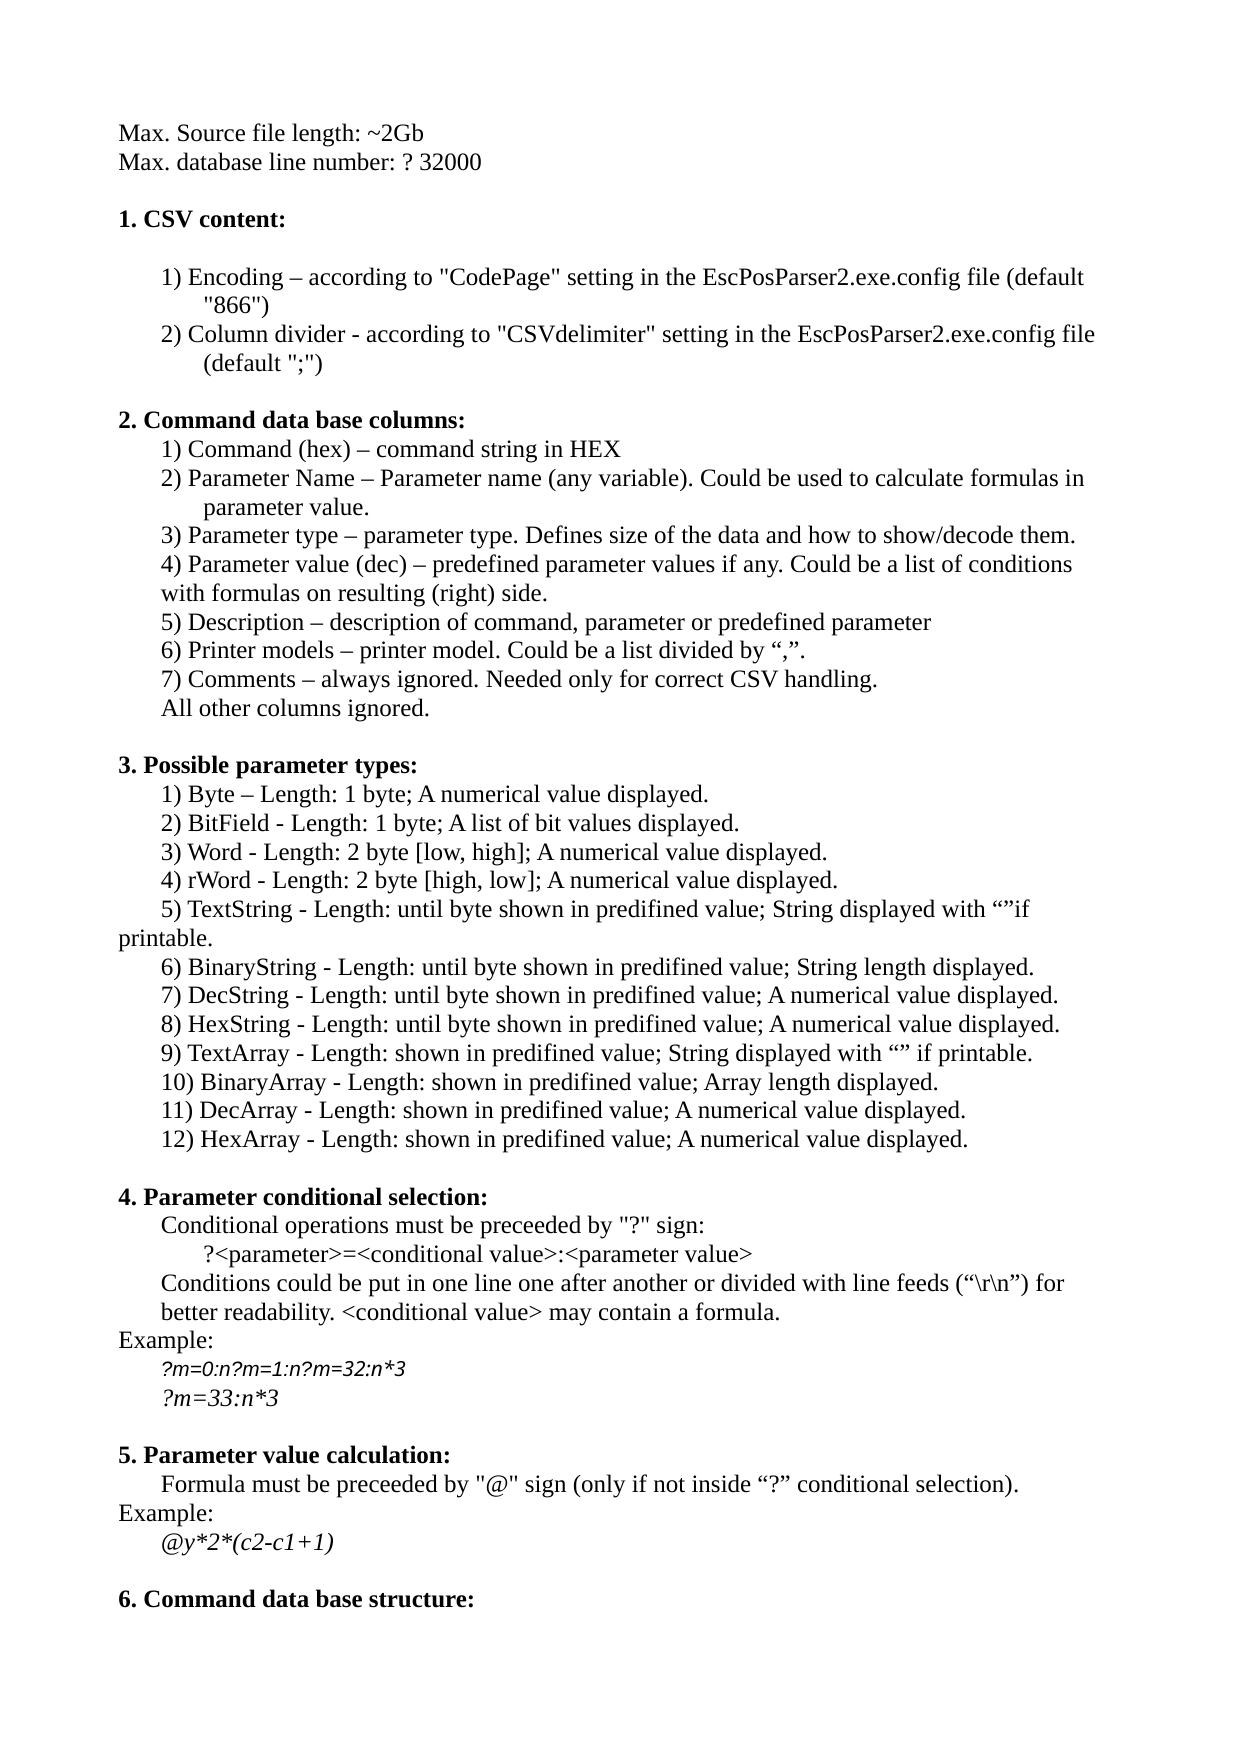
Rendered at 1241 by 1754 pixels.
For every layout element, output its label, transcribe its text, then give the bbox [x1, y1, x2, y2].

text 7) DecString - Length: until byte shown in predifined value; A numerical value displayed. [118, 981, 1122, 1009]
text @y*2*(c2-c1+1) [118, 1527, 1122, 1555]
text 1) Encoding – according to "CodePage" setting in the EscPosParser2.exe.config file (default "866") [118, 262, 1122, 319]
text 2. Command data base columns: [118, 406, 1122, 434]
text 9) TextArray - Length: shown in predifined value; String displayed with “” if printable. [118, 1038, 1122, 1067]
text 3) Parameter type – parameter type. Defines size of the data and how to show/decode them. [118, 521, 1122, 549]
text 6. Command data base structure: [118, 1584, 1122, 1613]
text 4) Parameter value (dec) – predefined parameter values if any. Could be a list of conditions with formulas on resulting (right) side. [118, 549, 1122, 607]
text 1. CSV content: [118, 204, 1122, 233]
text 2) Parameter Name – Parameter name (any variable). Could be used to calculate formulas in parameter value. [118, 463, 1122, 521]
text 7) Comments – always ignored. Needed only for correct CSV handling. [118, 664, 1122, 693]
text Example: [118, 1326, 1122, 1354]
text Conditions could be put in one line one after another or divided with line feeds (“\r\n”) for better readability. <conditional value> may contain a formula. [118, 1268, 1122, 1326]
text 3. Possible parameter types: [118, 751, 1122, 779]
text Conditional operations must be preceeded by "?" sign: [118, 1211, 1122, 1239]
text Max. Source file length: ~2Gb [118, 118, 1122, 147]
text 10) BinaryArray - Length: shown in predifined value; Array length displayed. [118, 1067, 1122, 1096]
text 12) HexArray - Length: shown in predifined value; A numerical value displayed. [118, 1124, 1122, 1153]
text 5) TextString - Length: until byte shown in predifined value; String displayed with “”if printable. [118, 894, 1122, 952]
text Max. database line number: ? 32000 [118, 147, 1122, 176]
text 11) DecArray - Length: shown in predifined value; A numerical value displayed. [118, 1096, 1122, 1124]
text 8) HexString - Length: until byte shown in predifined value; A numerical value displayed. [118, 1009, 1122, 1038]
text 1) Command (hex) – command string in HEX [118, 434, 1122, 463]
text Example: [118, 1498, 1122, 1527]
text 1) Byte – Length: 1 byte; A numerical value displayed. [118, 779, 1122, 808]
text ?m=0:n?m=1:n?m=32:n*3 [118, 1354, 1122, 1383]
text 6) Printer models – printer model. Could be a list divided by “,”. [118, 636, 1122, 664]
text 2) BitField - Length: 1 byte; A list of bit values displayed. [118, 808, 1122, 837]
text 4. Parameter conditional selection: [118, 1182, 1122, 1211]
text ?<parameter>=<conditional value>:<parameter value> [118, 1239, 1122, 1268]
text ?m=33:n*3 [118, 1383, 1122, 1412]
text All other columns ignored. [118, 693, 1122, 722]
text 6) BinaryString - Length: until byte shown in predifined value; String length displayed. [118, 952, 1122, 981]
text 3) Word - Length: 2 byte [low, high]; A numerical value displayed. [118, 837, 1122, 866]
text 4) rWord - Length: 2 byte [high, low]; A numerical value displayed. [118, 866, 1122, 894]
text 2) Column divider - according to "CSVdelimiter" setting in the EscPosParser2.exe.config file (default ";") [118, 319, 1122, 377]
text Formula must be preceeded by "@" sign (only if not inside “?” conditional selection). [118, 1469, 1122, 1498]
text 5. Parameter value calculation: [118, 1440, 1122, 1469]
text 5) Description – description of command, parameter or predefined parameter [118, 607, 1122, 636]
